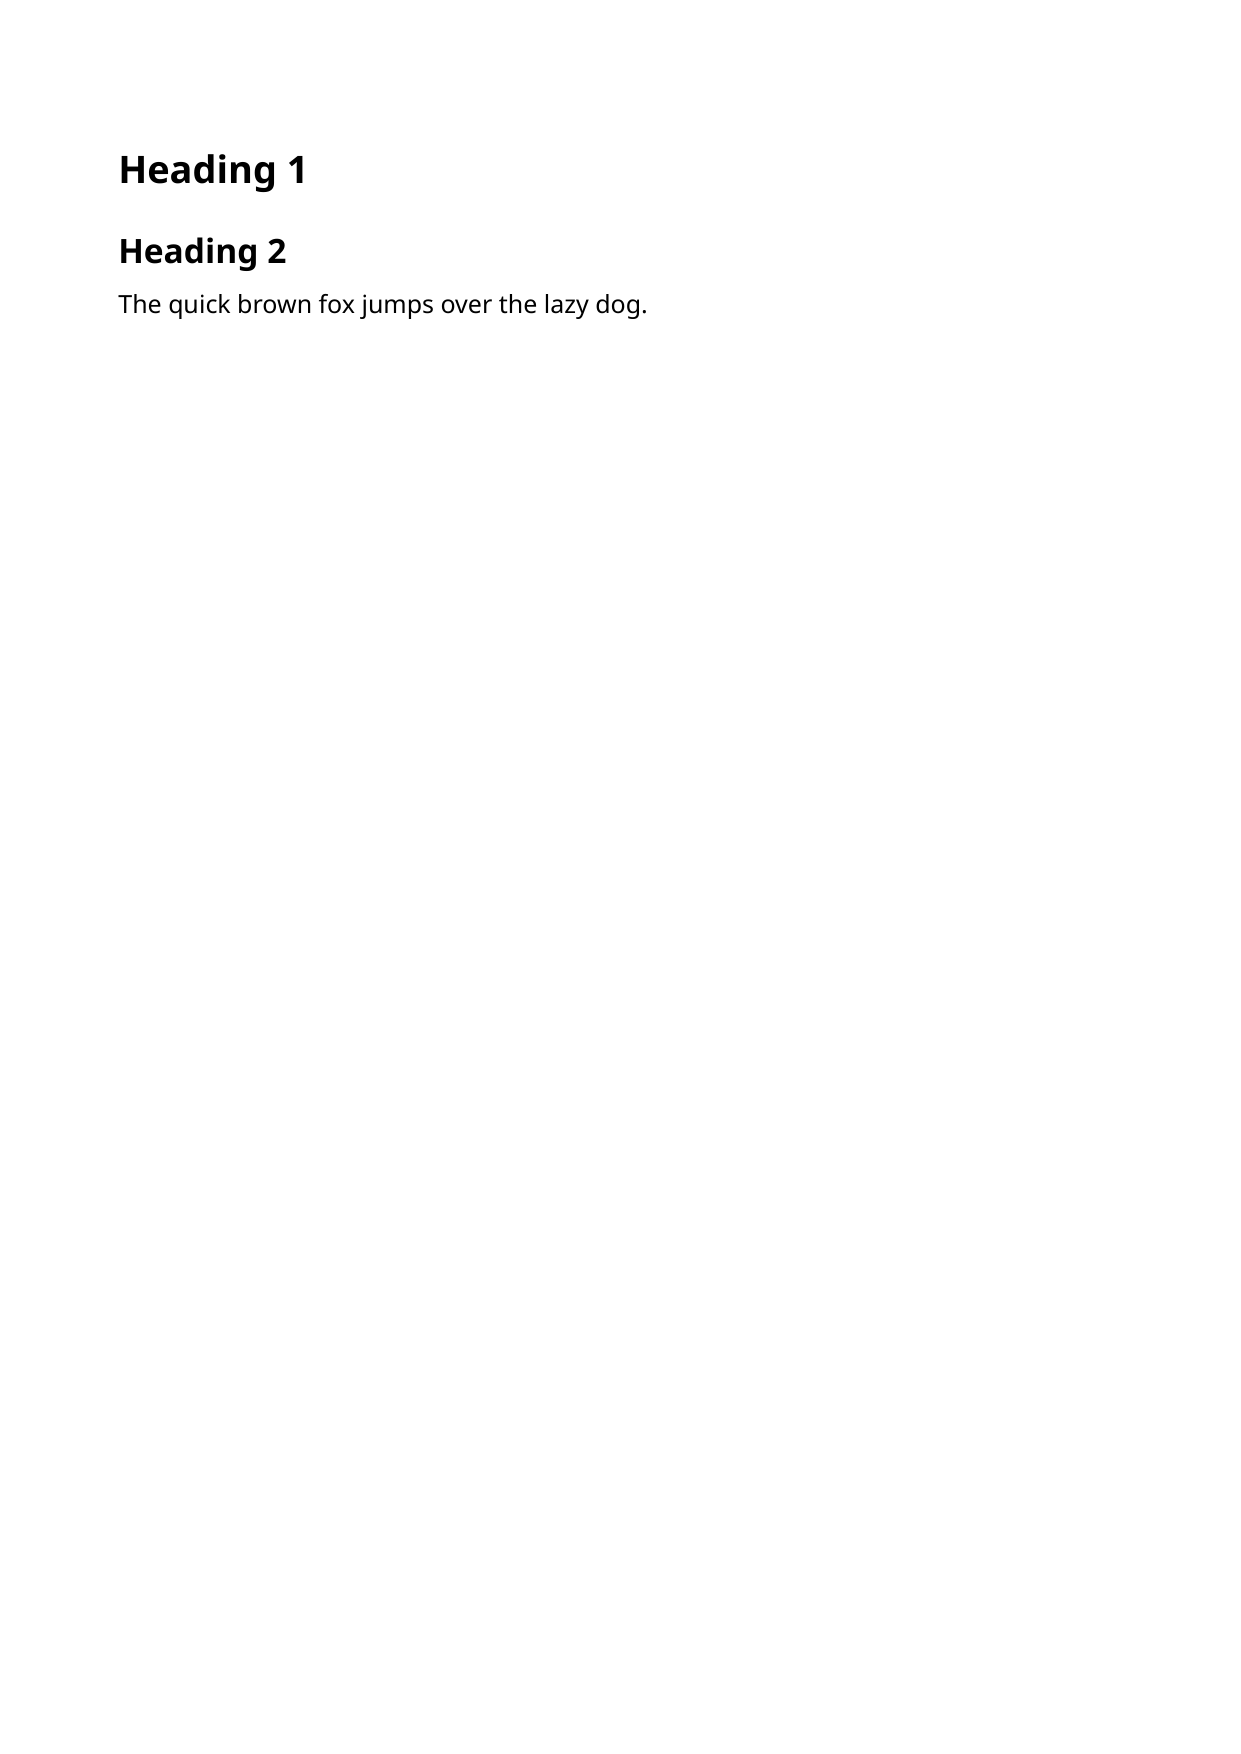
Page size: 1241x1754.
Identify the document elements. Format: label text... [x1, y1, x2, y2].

subtitle Heading 2 [118, 228, 1122, 274]
text The quick brown fox jumps over the lazy dog. [118, 286, 1122, 320]
subtitle Heading 1 [118, 143, 1122, 195]
